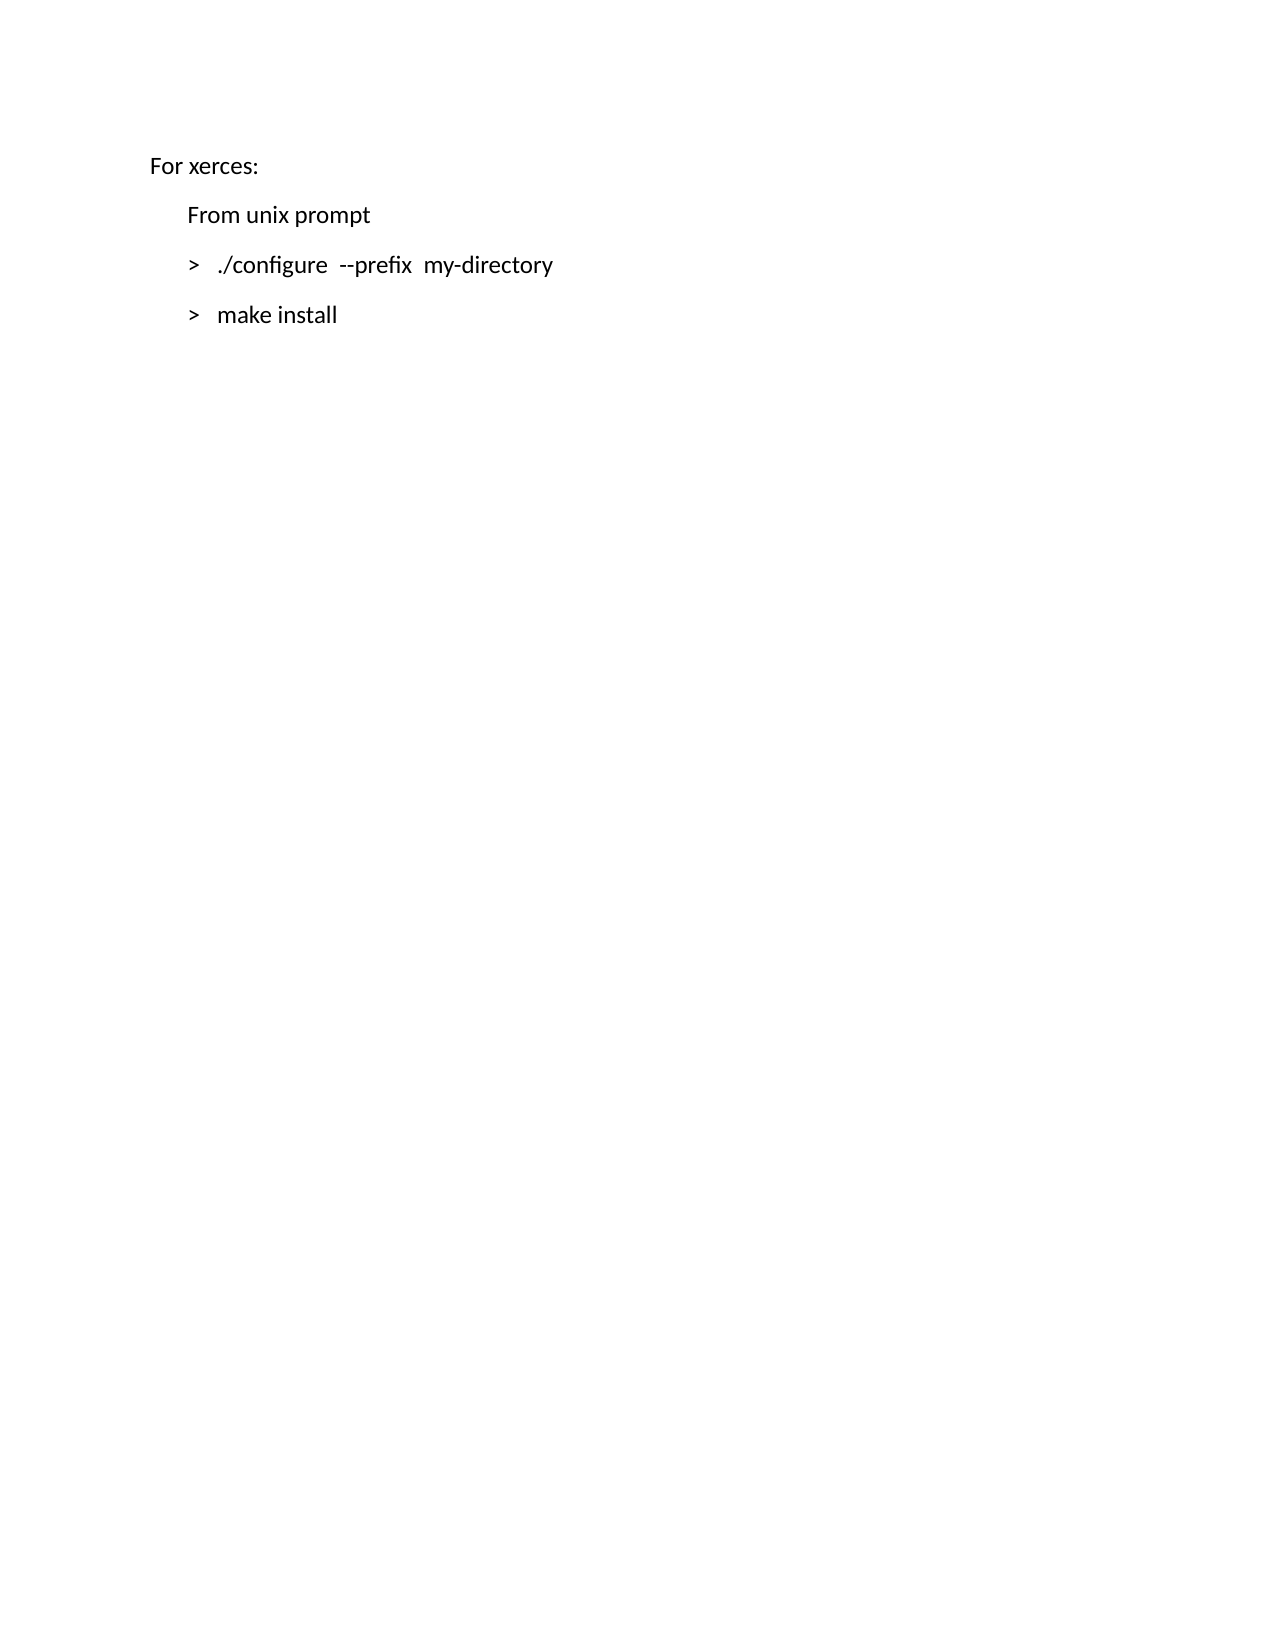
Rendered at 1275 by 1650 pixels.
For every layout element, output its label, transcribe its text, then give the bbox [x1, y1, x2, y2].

text > ./configure --prefix my-directory [187, 249, 1125, 280]
text From unix prompt [187, 199, 1125, 230]
text For xerces: [150, 150, 1125, 181]
text > make install [187, 299, 1125, 329]
